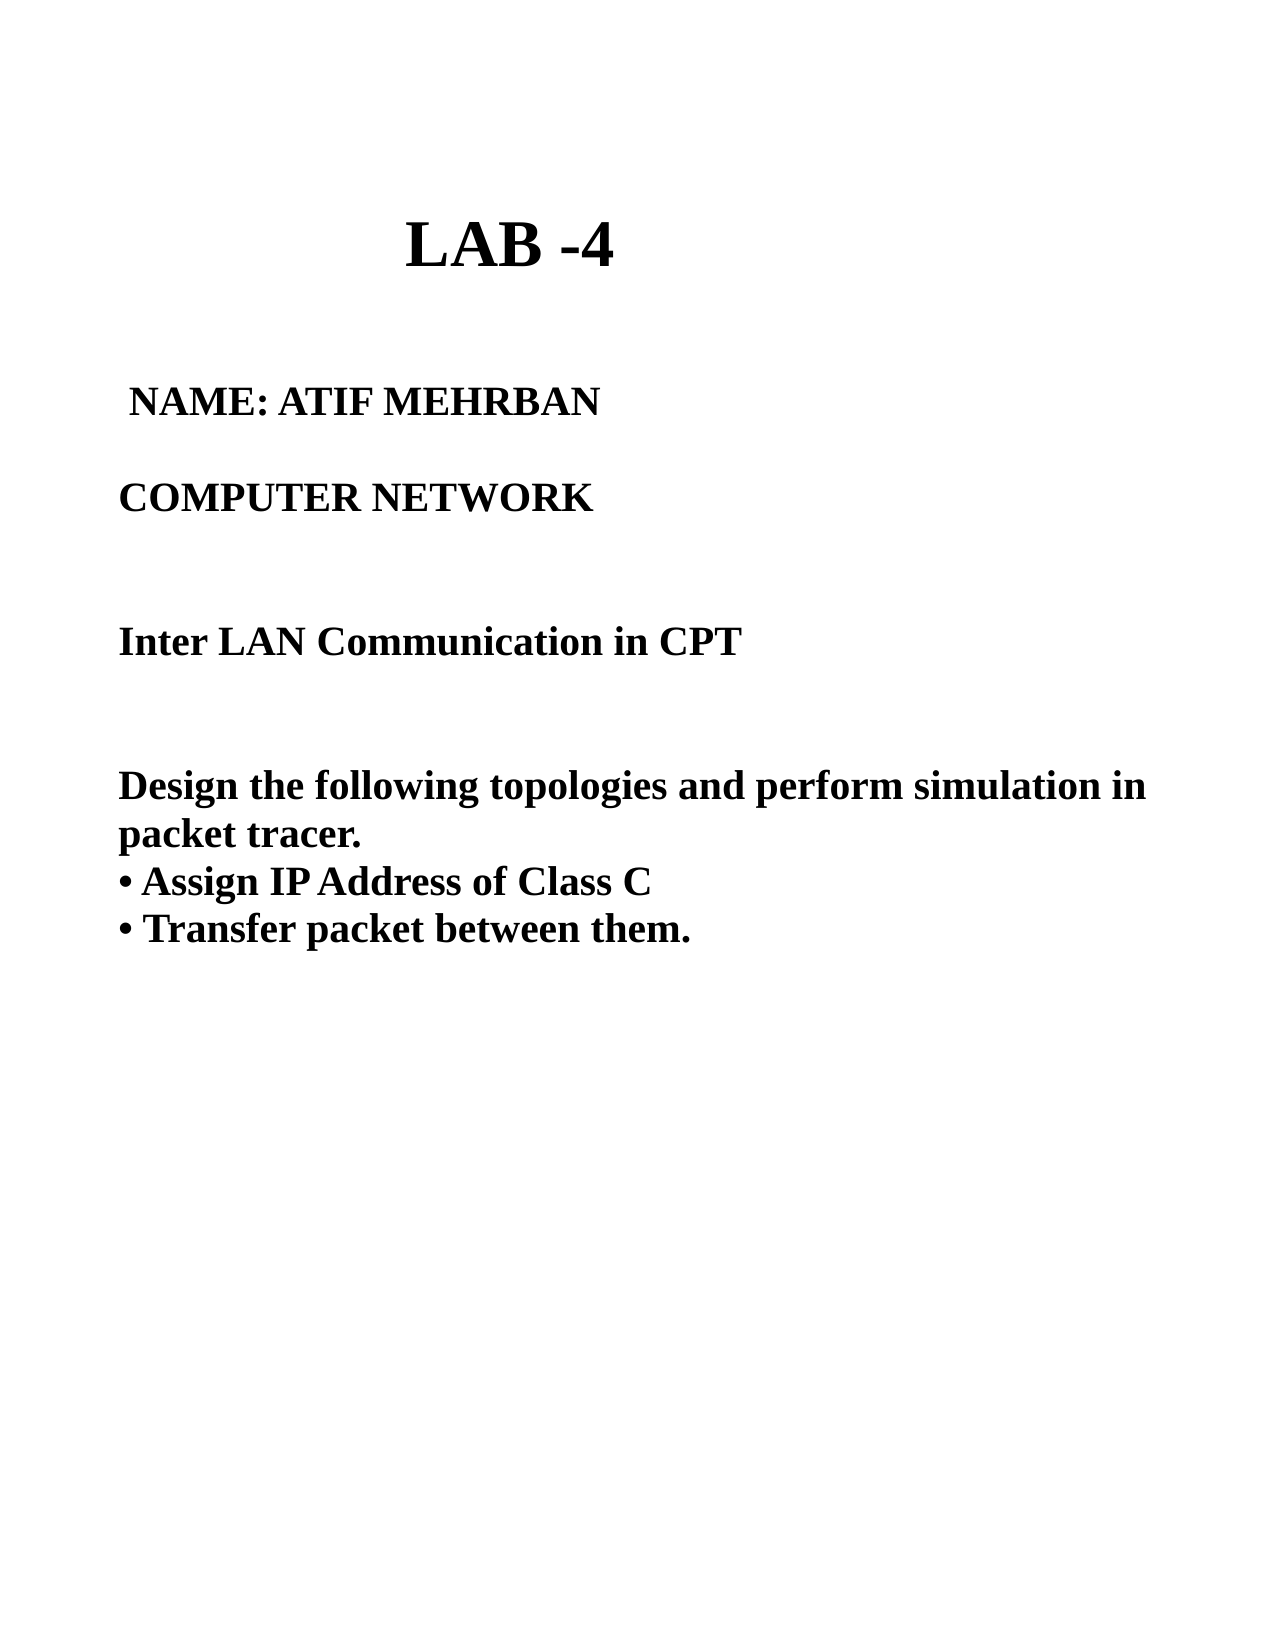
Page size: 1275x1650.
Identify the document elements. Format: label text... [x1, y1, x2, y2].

text • Transfer packet between them. [118, 904, 1157, 952]
text COMPUTER NETWORK [118, 473, 1157, 521]
text Inter LAN Communication in CPT [118, 616, 1157, 664]
text NAME: ATIF MEHRBAN [118, 377, 1157, 425]
text Design the following topologies and perform simulation in packet tracer. [118, 760, 1157, 856]
text • Assign IP Address of Class C [118, 856, 1157, 904]
text LAB -4 [118, 204, 1157, 281]
